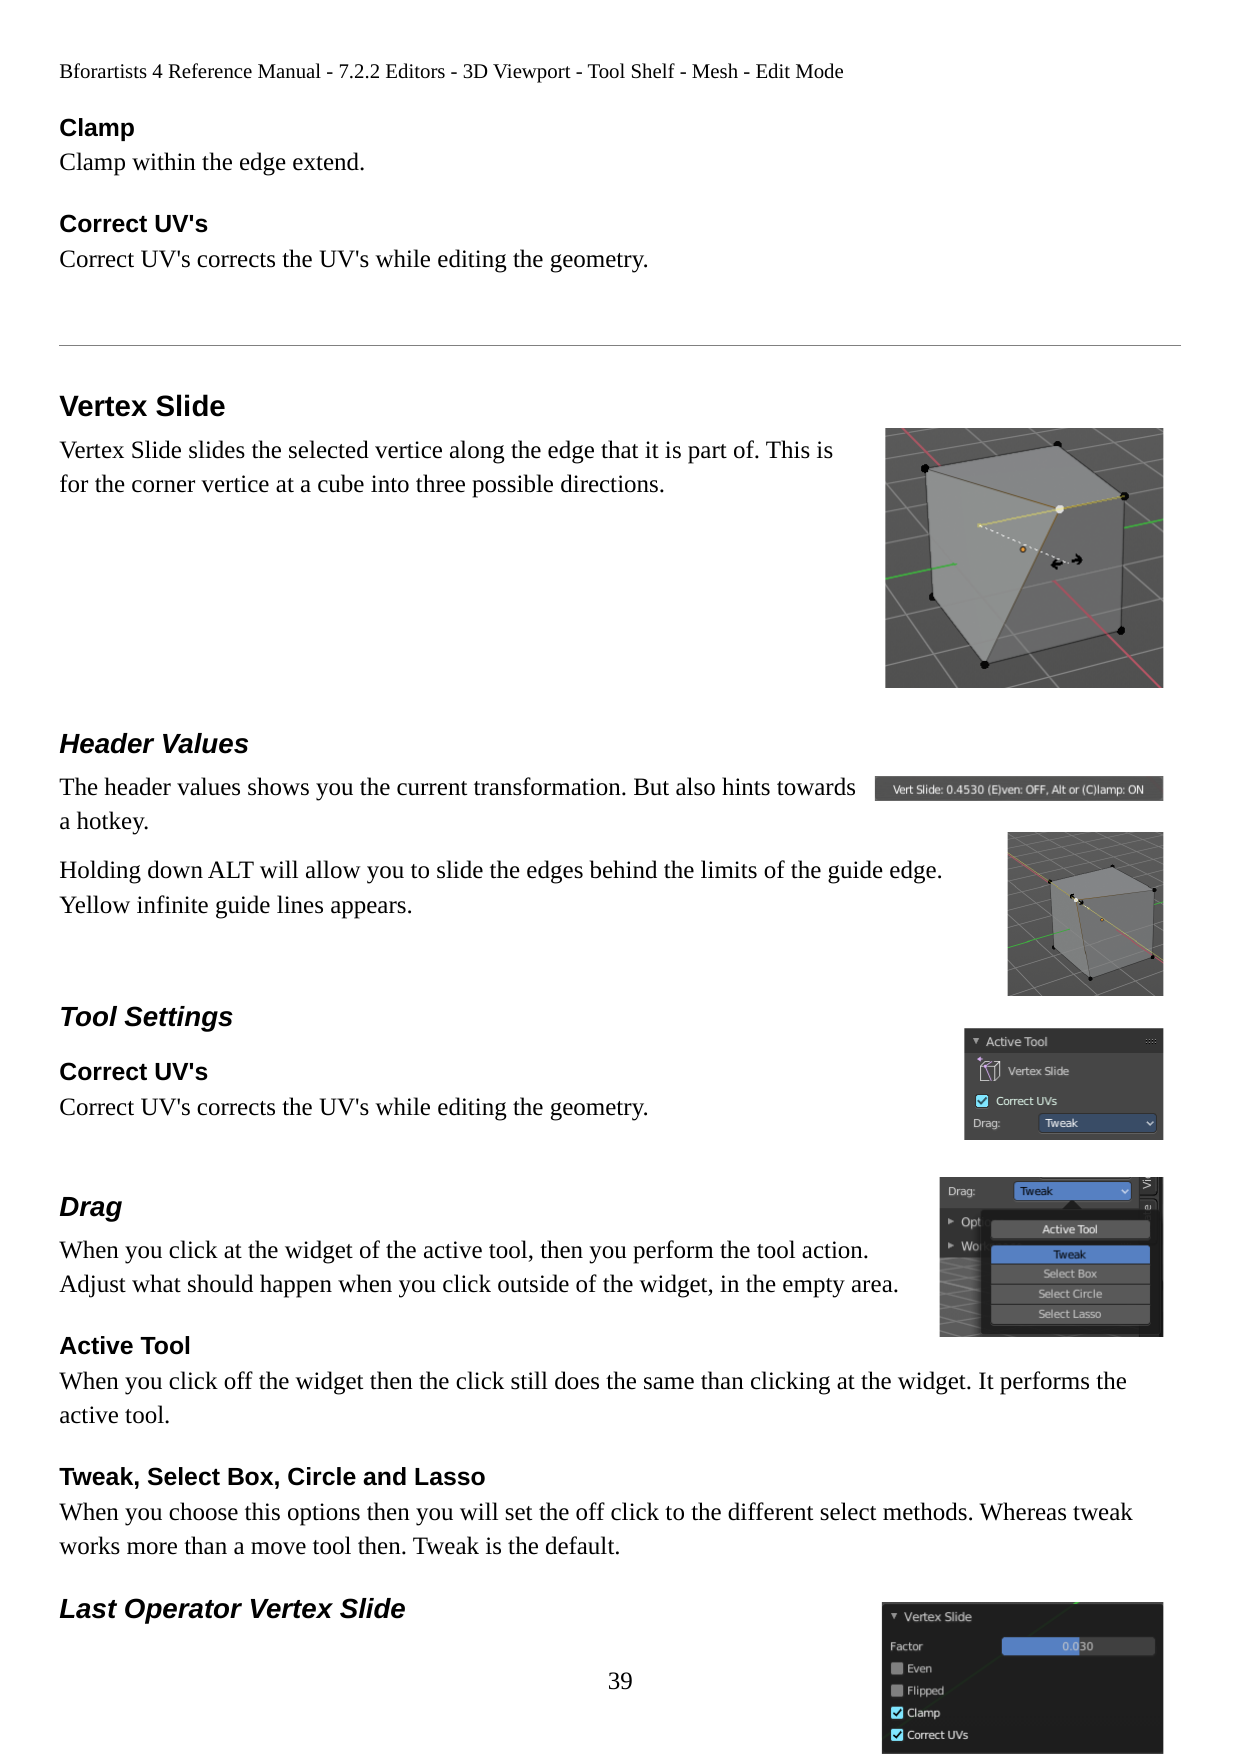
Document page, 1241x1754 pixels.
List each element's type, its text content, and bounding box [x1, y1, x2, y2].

subtitle [1164, 1191, 1181, 1223]
picture [1007, 832, 1164, 996]
picture [939, 1177, 1164, 1337]
picture [874, 776, 1164, 801]
text Correct UV's corrects the UV's while editing the geometry. [59, 1092, 964, 1121]
subtitle Last Operator Vertex Slide [59, 1593, 1181, 1625]
text Correct UV's corrects the UV's while editing the geometry. [59, 244, 1181, 272]
text When you click off the widget then the click still does the same than clicking at the widget. It performs the active tool. [59, 1366, 1181, 1429]
subtitle Tweak, Select Box, Circle and Lasso [59, 1462, 1181, 1491]
picture [964, 1028, 1164, 1140]
subtitle Active Tool [59, 1331, 1181, 1360]
text When you click at the widget of the active tool, then you perform the tool action. Adjust what should happen when you click outside of the widget, in the empty area. [59, 1235, 939, 1298]
subtitle Vertex Slide [59, 389, 1181, 422]
subtitle Drag [59, 1191, 939, 1223]
subtitle Header Values [59, 727, 1181, 759]
picture [881, 1602, 1164, 1754]
text The header values shows you the current transformation. But also hints towards a hotkey. [59, 772, 1181, 835]
picture [885, 428, 1164, 688]
subtitle Correct UV's [59, 209, 1181, 237]
subtitle [1164, 1057, 1181, 1086]
text Vertex Slide slides the selected vertice along the edge that it is part of. This is for the corner vertice at a cube into three possible directions. [59, 435, 885, 498]
text When you choose this options then you will set the off click to the different select methods. Whereas tweak works more than a move tool then. Tweak is the default. [59, 1497, 1181, 1560]
text Holding down ALT will allow you to slide the edges behind the limits of the guide edge. Yellow infinite guide lines appears. [59, 855, 1007, 918]
text Clamp within the edge extend. [59, 147, 1181, 176]
subtitle Clamp [59, 113, 1181, 141]
subtitle Tool Settings [59, 1000, 1181, 1032]
subtitle Correct UV's [59, 1057, 964, 1086]
